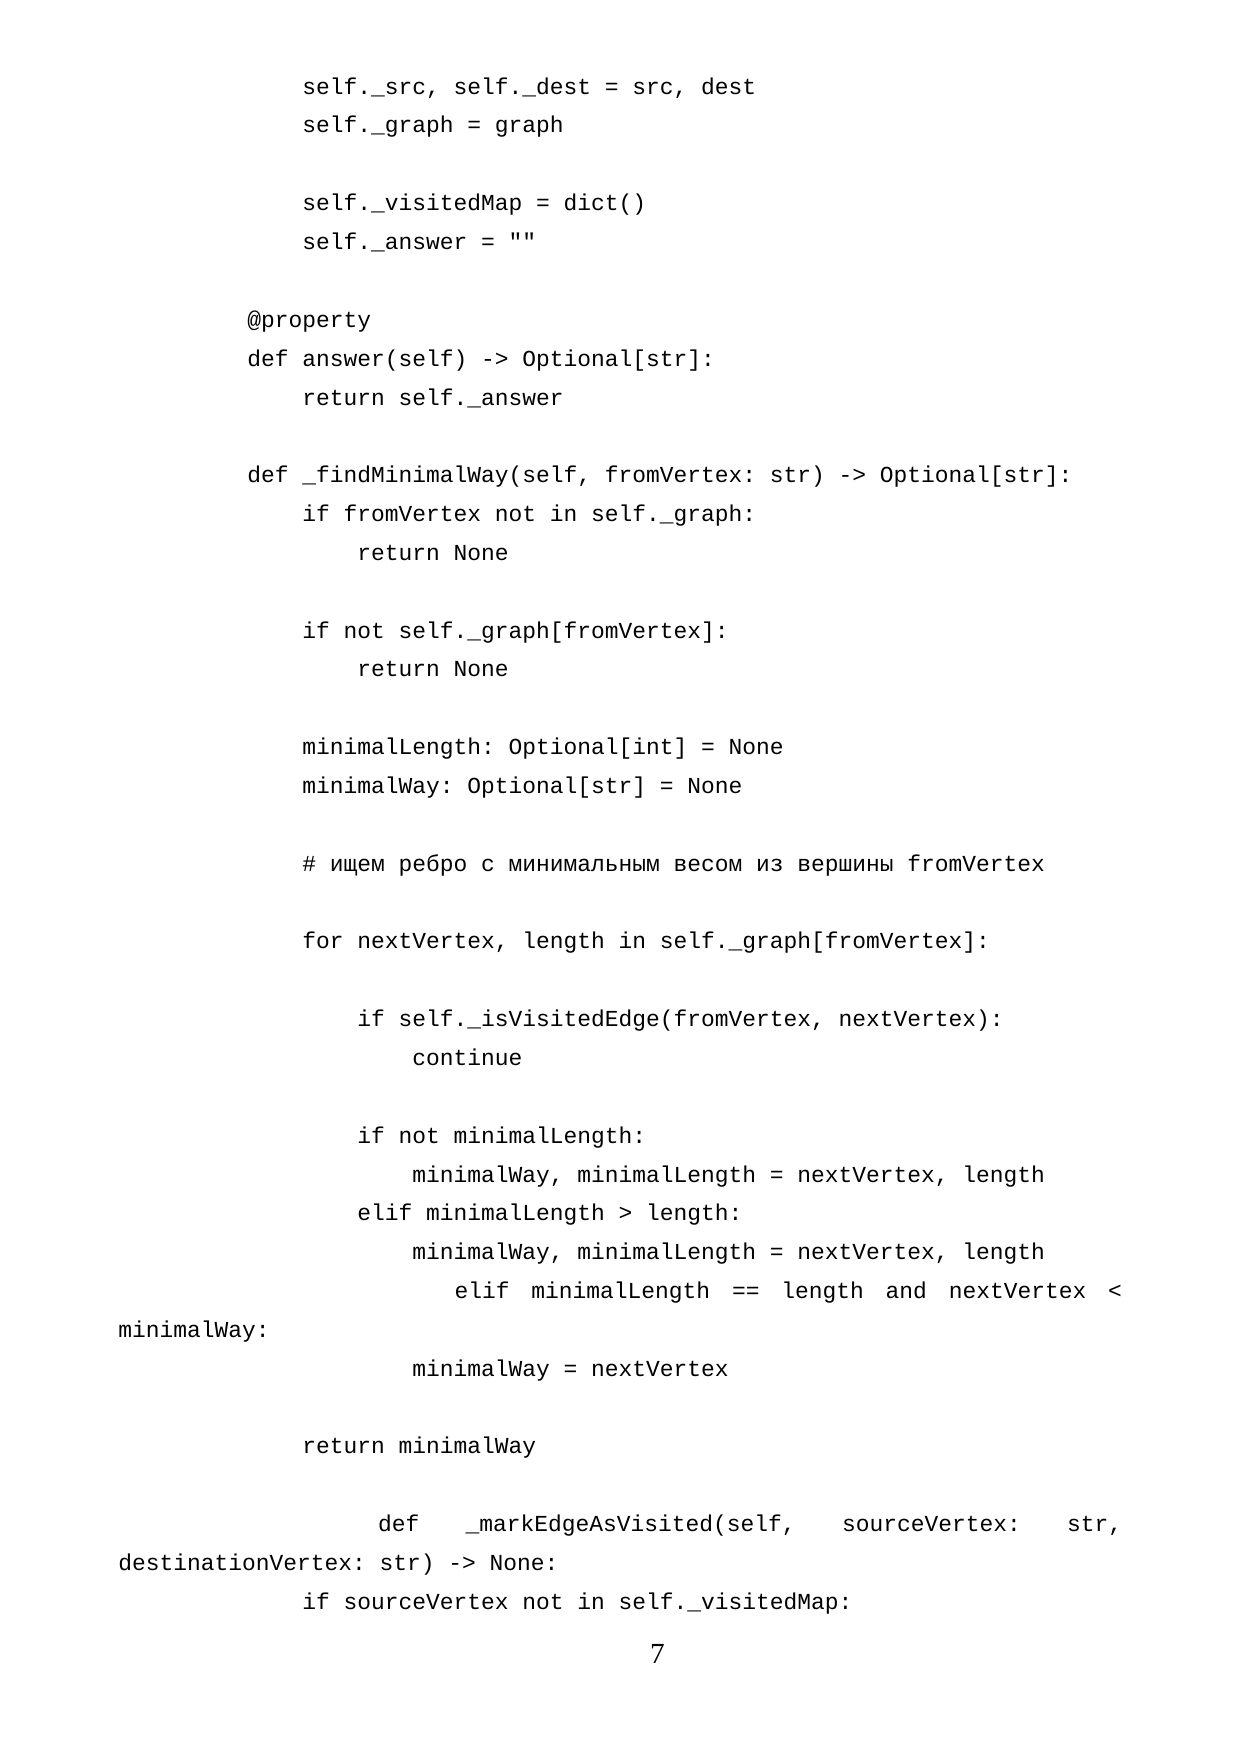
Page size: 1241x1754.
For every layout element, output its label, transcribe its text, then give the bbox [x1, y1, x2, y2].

text for nextVertex, length in self._graph[fromVertex]: [118, 930, 1122, 956]
text if not self._graph[fromVertex]: [118, 619, 1122, 645]
text def _findMinimalWay(self, fromVertex: str) -> Optional[str]: [118, 463, 1122, 489]
text elif minimalLength == length and nextVertex < minimalWay: [118, 1279, 1122, 1344]
text continue [118, 1046, 1122, 1072]
text self._answer = "" [118, 230, 1122, 256]
text return self._answer [118, 386, 1122, 412]
text return None [118, 658, 1122, 684]
text self._graph = graph [118, 114, 1122, 140]
text minimalWay, minimalLength = nextVertex, length [118, 1163, 1122, 1189]
text if not minimalLength: [118, 1124, 1122, 1150]
text return None [118, 541, 1122, 567]
text if self._isVisitedEdge(fromVertex, nextVertex): [118, 1007, 1122, 1033]
text # ищем ребро с минимальным весом из вершины fromVertex [118, 852, 1122, 878]
text self._src, self._dest = src, dest [118, 75, 1122, 101]
text minimalWay = nextVertex [118, 1357, 1122, 1383]
text minimalWay: Optional[str] = None [118, 774, 1122, 800]
text def _markEdgeAsVisited(self, sourceVertex: str, destinationVertex: str) -> None: [118, 1513, 1122, 1577]
text @property [118, 308, 1122, 334]
text if fromVertex not in self._graph: [118, 502, 1122, 528]
text elif minimalLength > length: [118, 1202, 1122, 1228]
text if sourceVertex not in self._visitedMap: [118, 1590, 1122, 1616]
text return minimalWay [118, 1435, 1122, 1461]
text minimalLength: Optional[int] = None [118, 736, 1122, 761]
text minimalWay, minimalLength = nextVertex, length [118, 1241, 1122, 1267]
text def answer(self) -> Optional[str]: [118, 347, 1122, 373]
text self._visitedMap = dict() [118, 192, 1122, 217]
